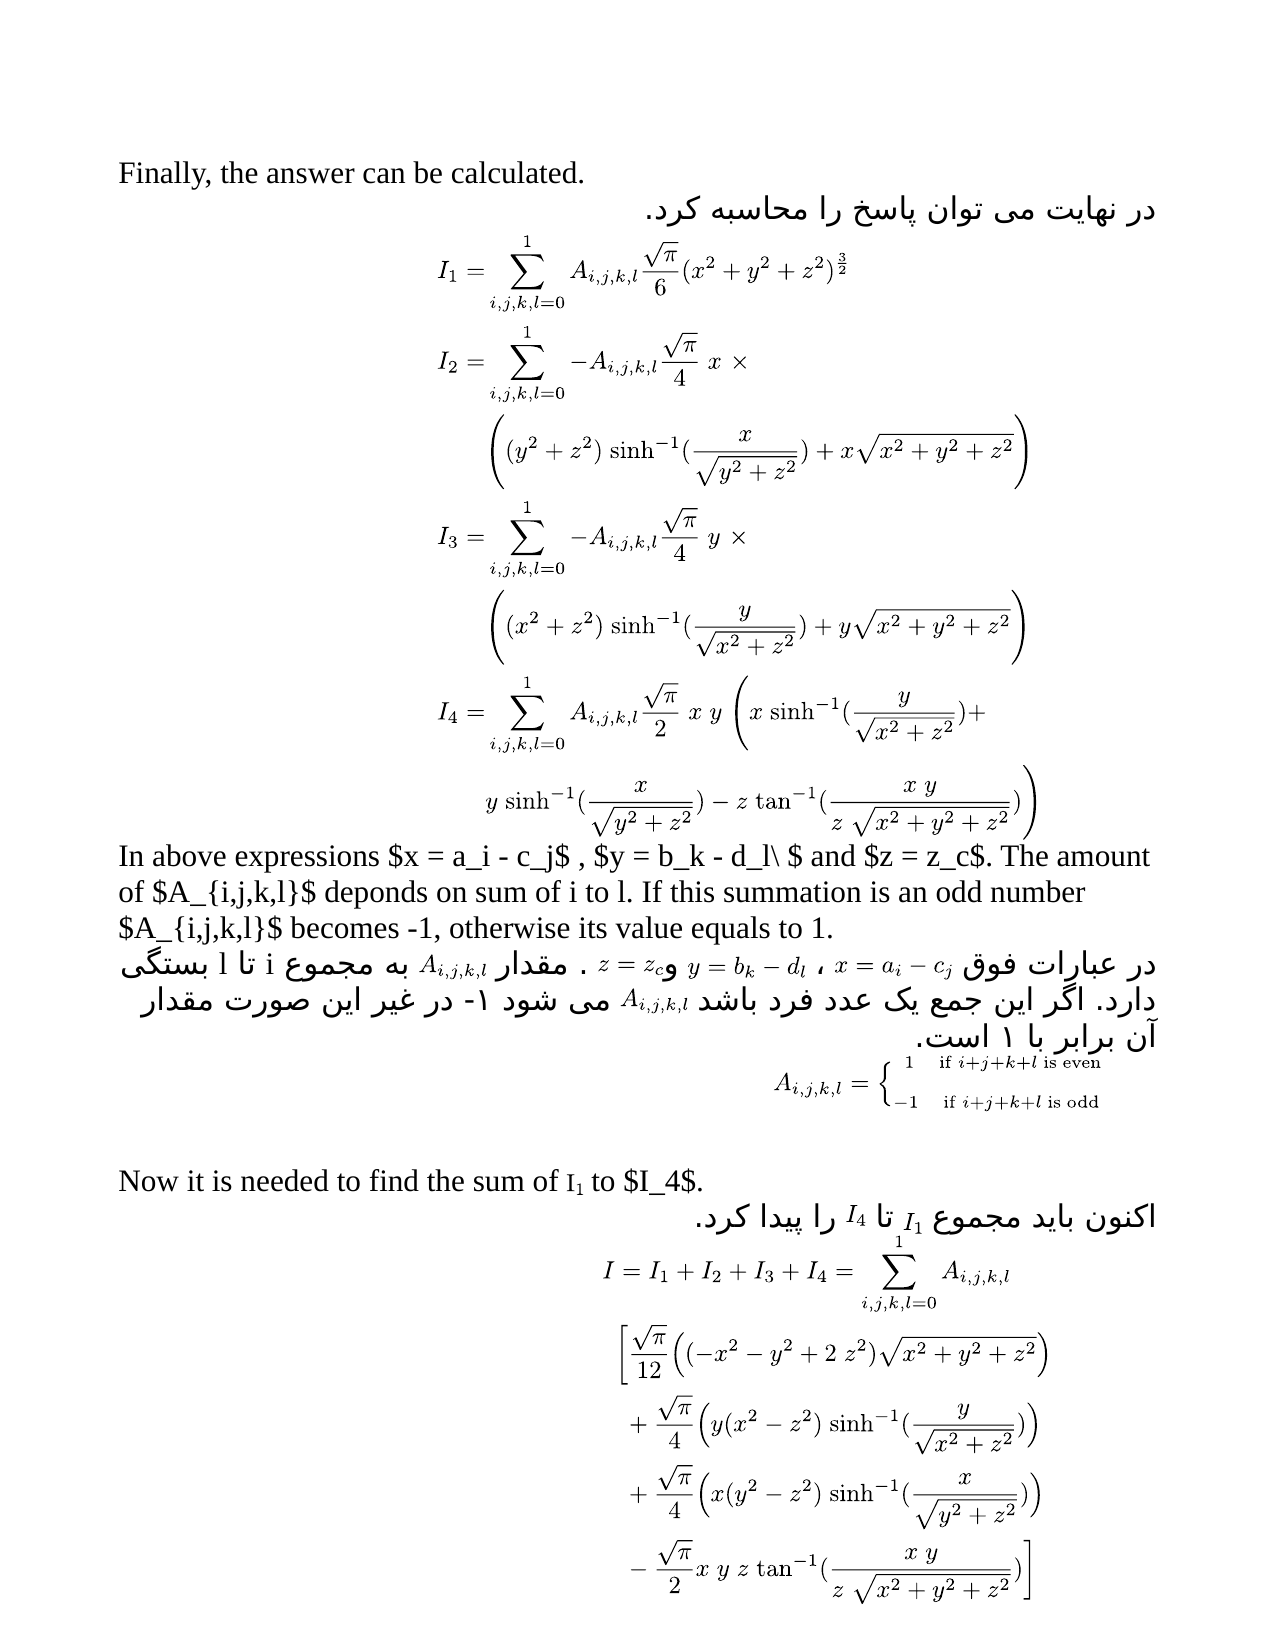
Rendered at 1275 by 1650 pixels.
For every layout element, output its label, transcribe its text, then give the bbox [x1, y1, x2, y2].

text اکنون باید مجموع تا را پیدا کرد. [118, 1198, 1157, 1234]
text در نهایت می توان پاسخ را محاسبه کرد. [118, 190, 1157, 226]
text در عبارات فوق ، و . مقدار به مجموع i تا l بستگی دارد. اگر این جمع یک عدد فرد باشد می شود ۱- در غیر این صورت مقدار آن برابر با ۱ است. [118, 945, 1157, 1054]
text Finally, the answer can be calculated. [118, 154, 1157, 190]
text In above expressions $x = a_i - c_j$ , $y = b_k - d_l\ $ and $z = z_c$. The amount of $A_{i,j,k,l}$ deponds on sum of i to l. If this summation is an odd number $A_{i,j,k,l}$ becomes -1, otherwise its value equals to 1. [118, 837, 1157, 945]
text Now it is needed to find the sum of to $I_4$. [118, 1162, 1157, 1198]
